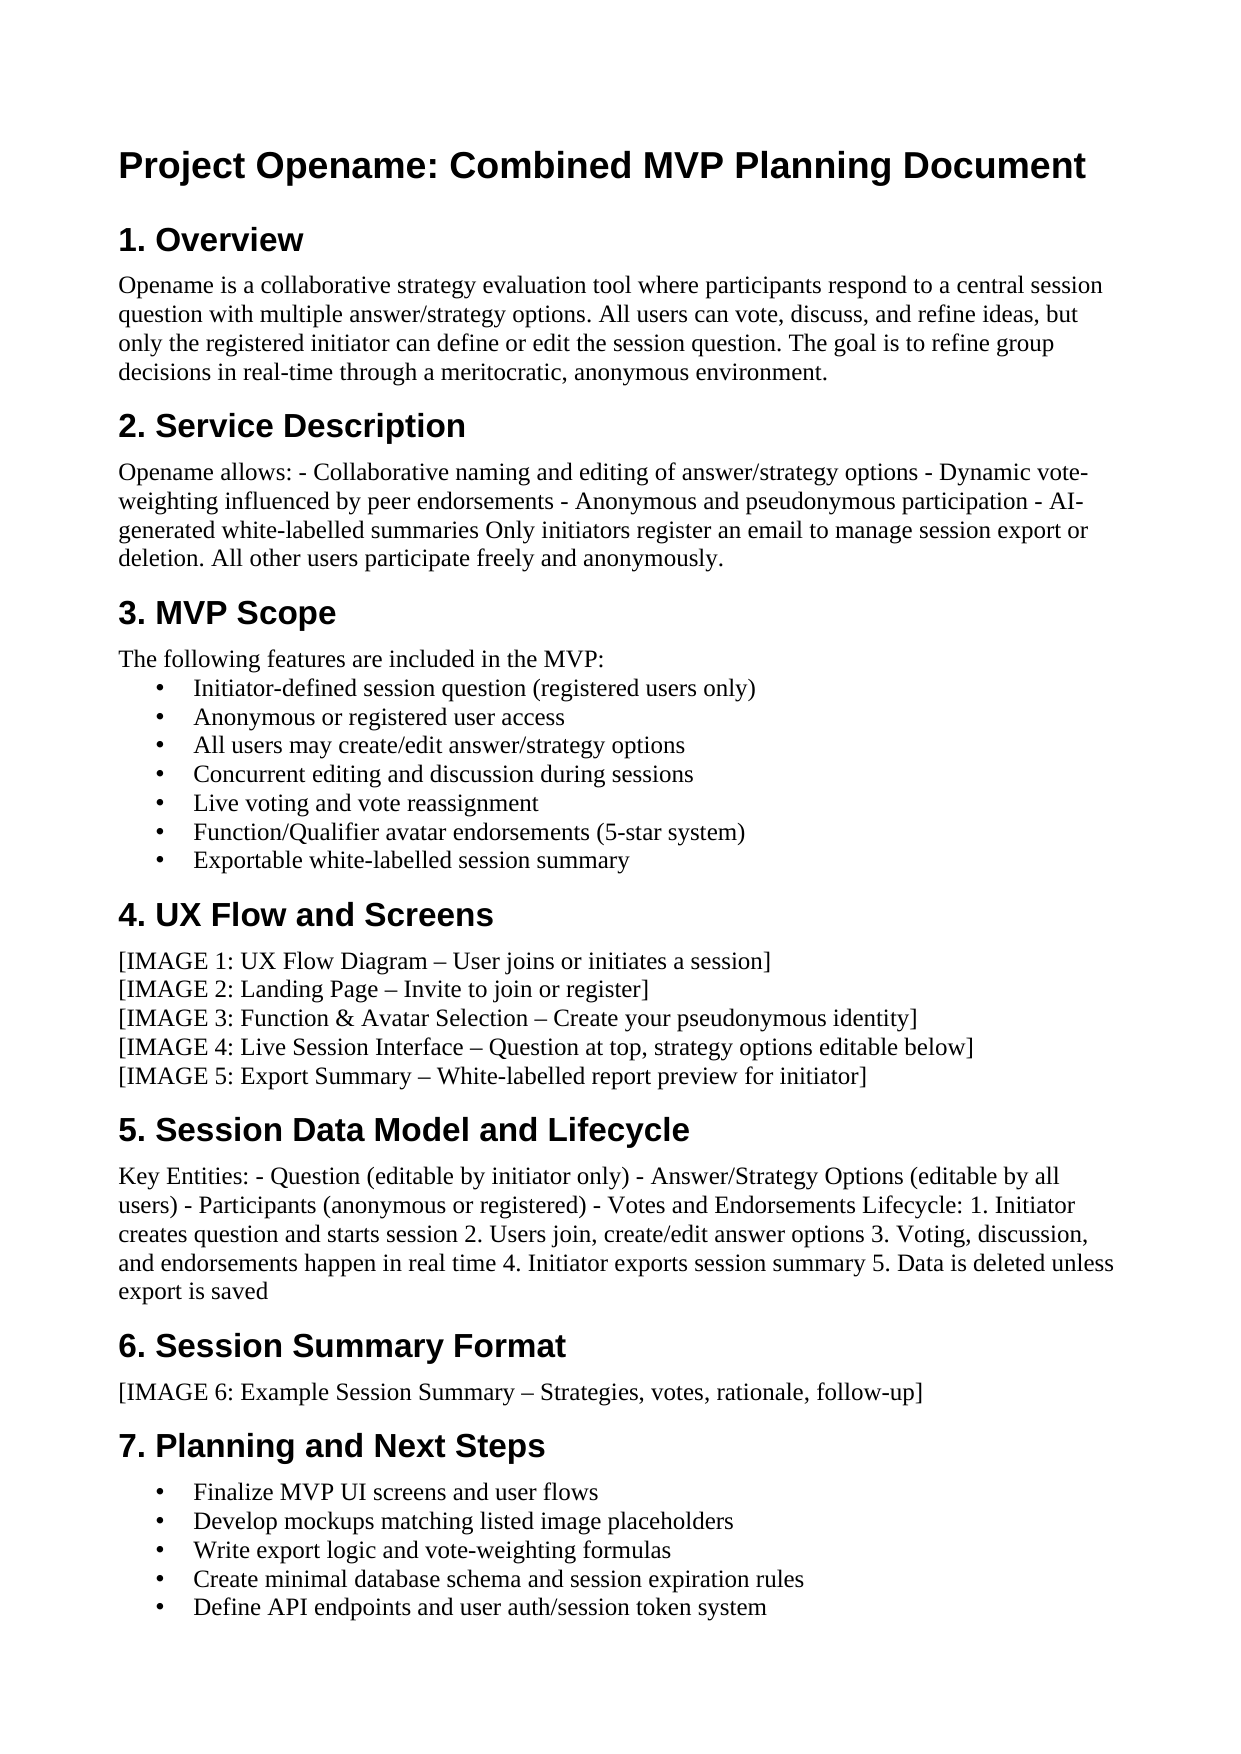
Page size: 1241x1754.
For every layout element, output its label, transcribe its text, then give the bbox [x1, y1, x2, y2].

text [IMAGE 6: Example Session Summary – Strategies, votes, rationale, follow-up] [118, 1067, 1122, 1096]
text [IMAGE 1: UX Flow Diagram – User joins or initiates a session] [118, 722, 1122, 751]
text Opename allows: - Collaborative naming and editing of answer/strategy options - Dynamic vote-weighting influenced by peer endorsements - Anonymous and pseudonymous participation - AI-generated white-labelled summaries Only initiators register an email to manage session export or deletion. All other users participate freely and anonymously. [118, 319, 1122, 434]
list Finalize MVP UI screens and user flows [156, 1124, 1122, 1153]
subtitle Project Opename: Combined MVP Planning Document [118, 118, 1122, 147]
text [IMAGE 2: Landing Page – Invite to join or register] [118, 751, 1122, 779]
text The following features are included in the MVP: [118, 463, 1122, 492]
list Exportable white-labelled session summary [156, 664, 1122, 693]
text [IMAGE 5: Export Summary – White-labelled report preview for initiator] [118, 837, 1122, 866]
list Write export logic and vote-weighting formulas [156, 1182, 1122, 1211]
subtitle 7. Planning and Next Steps [118, 1096, 1122, 1124]
subtitle 4. UX Flow and Screens [118, 693, 1122, 722]
list Live voting and vote reassignment [156, 607, 1122, 636]
list Define API endpoints and user auth/session token system [156, 1239, 1122, 1268]
subtitle 2. Service Description [118, 291, 1122, 319]
subtitle 5. Session Data Model and Lifecycle [118, 866, 1122, 894]
list Anonymous or registered user access [156, 521, 1122, 549]
text Key Entities: - Question (editable by initiator only) - Answer/Strategy Options (editable by all users) - Participants (anonymous or registered) - Votes and Endorsements Lifecycle: 1. Initiator creates question and starts session 2. Users join, create/edit answer options 3. Voting, discussion, and endorsements happen in real time 4. Initiator exports session summary 5. Data is deleted unless export is saved [118, 894, 1122, 1038]
text [IMAGE 4: Live Session Interface – Question at top, strategy options editable below] [118, 808, 1122, 837]
list Create minimal database schema and session expiration rules [156, 1211, 1122, 1239]
list Concurrent editing and discussion during sessions [156, 578, 1122, 607]
text Opename is a collaborative strategy evaluation tool where participants respond to a central session question with multiple answer/strategy options. All users can vote, discuss, and refine ideas, but only the registered initiator can define or edit the session question. The goal is to refine group decisions in real-time through a meritocratic, anonymous environment. [118, 176, 1122, 291]
list Initiator-defined session question (registered users only) [156, 492, 1122, 521]
subtitle 3. MVP Scope [118, 434, 1122, 463]
subtitle 6. Session Summary Format [118, 1038, 1122, 1067]
list Function/Qualifier avatar endorsements (5-star system) [156, 636, 1122, 664]
text [IMAGE 3: Function & Avatar Selection – Create your pseudonymous identity] [118, 779, 1122, 808]
list All users may create/edit answer/strategy options [156, 549, 1122, 578]
list Develop mockups matching listed image placeholders [156, 1153, 1122, 1182]
subtitle 1. Overview [118, 147, 1122, 176]
